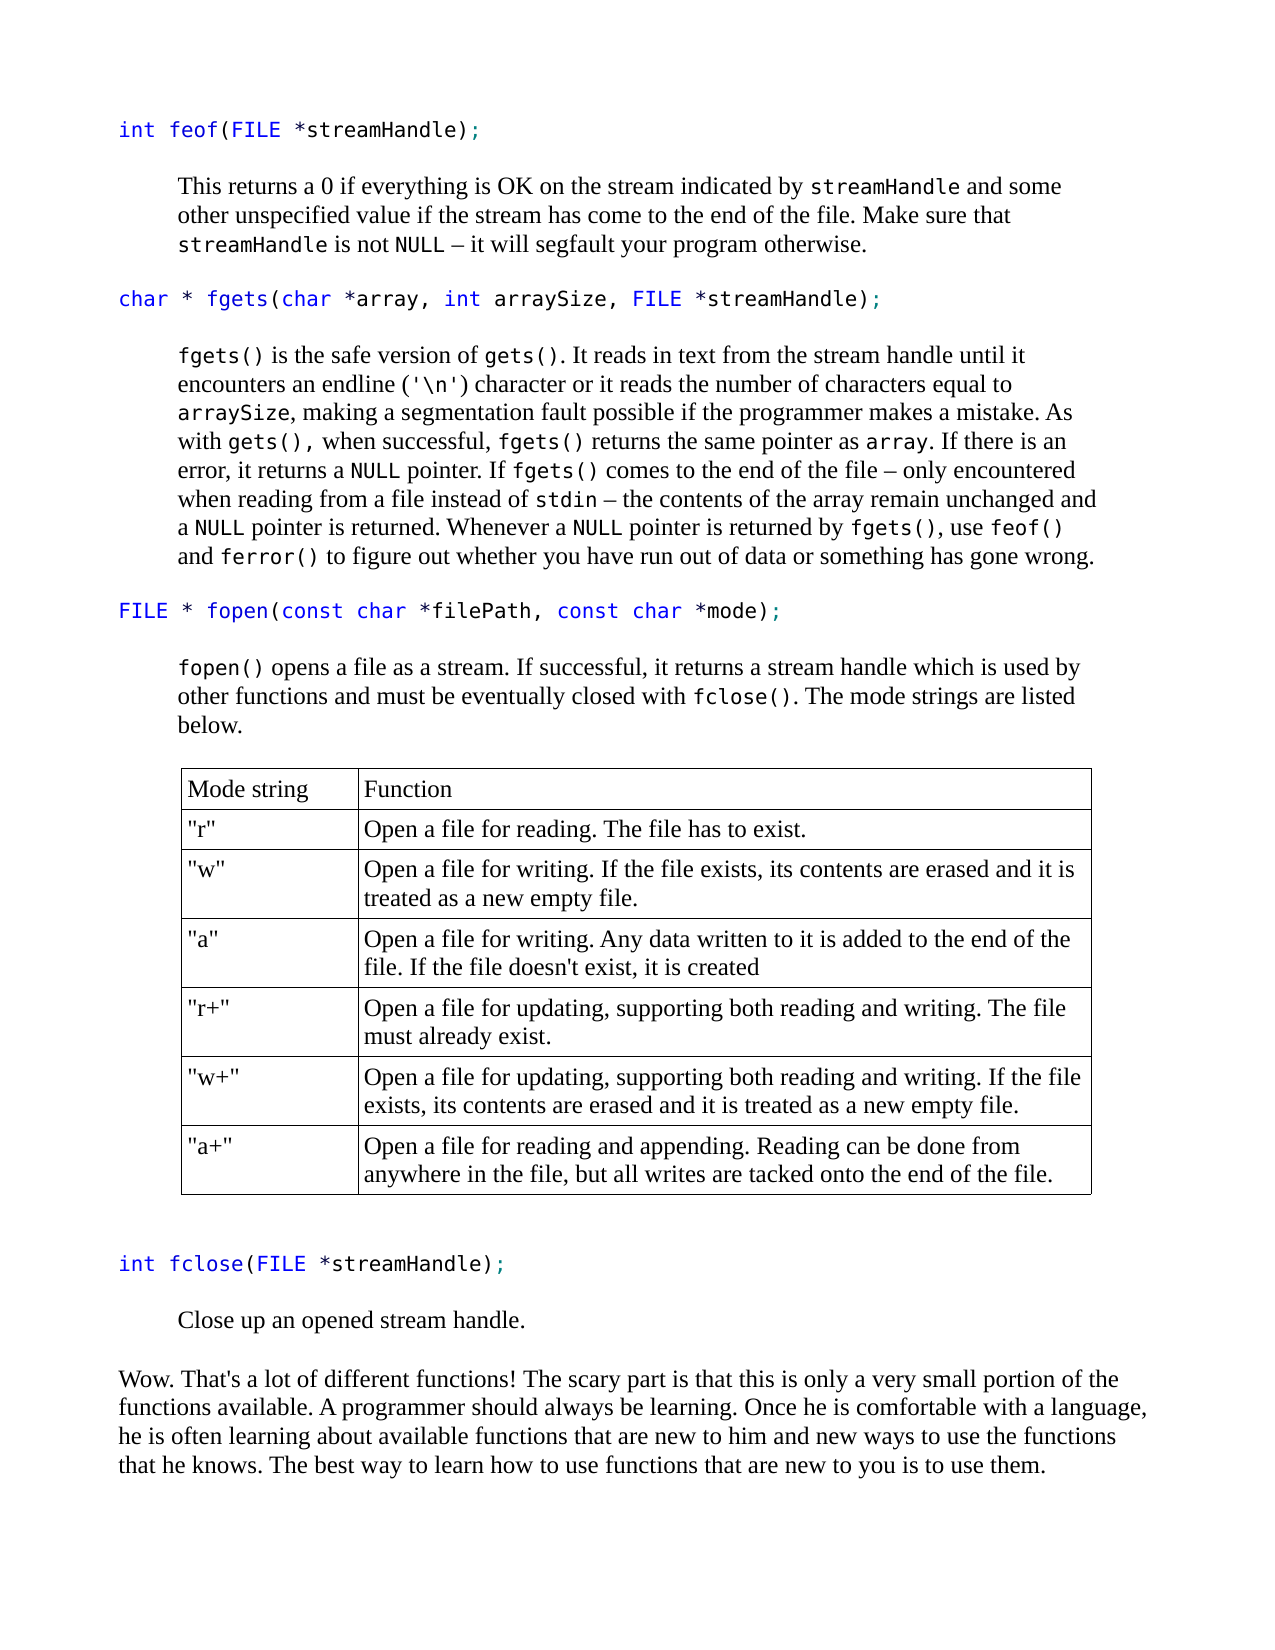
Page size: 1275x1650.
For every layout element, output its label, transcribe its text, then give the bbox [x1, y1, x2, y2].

table_cell Open a file for updating, supporting both reading and writing. If the file exists, its contents are erased and it is treated as a new empty file. [359, 1057, 1091, 1125]
text fgets() is the safe version of gets(). It reads in text from the stream handle until it encounters an endline ('\n') character or it reads the number of characters equal to arraySize, making a segmentation fault possible if the programmer makes a mistake. As with gets(), when successful, fgets() returns the same pointer as array. If there is an error, it returns a NULL pointer. If fgets() comes to the end of the file – only encountered when reading from a file instead of stdin – the contents of the array remain unchanged and a NULL pointer is returned. Whenever a NULL pointer is returned by fgets(), use feof() and ferror() to figure out whether you have run out of data or something has gone wrong. [177, 340, 1098, 570]
text int fclose(FILE *streamHandle); [118, 1252, 1157, 1277]
table_cell "w+" [182, 1057, 358, 1125]
text Close up an opened stream handle. [177, 1305, 1098, 1334]
table_cell "a" [182, 919, 358, 987]
table_header Mode string [182, 769, 358, 808]
text fopen() opens a file as a stream. If successful, it returns a stream handle which is used by other functions and must be eventually closed with fclose(). The mode strings are listed below. [177, 652, 1098, 739]
text This returns a 0 if everything is OK on the stream indicated by streamHandle and some other unspecified value if the stream has come to the end of the file. Make sure that streamHandle is not NULL – it will segfault your program otherwise. [177, 171, 1098, 257]
table_cell "a+" [182, 1126, 358, 1194]
text FILE * fopen(const char *filePath, const char *mode); [118, 599, 1157, 624]
table_cell "w" [182, 850, 358, 918]
text char * fgets(char *array, int arraySize, FILE *streamHandle); [118, 287, 1157, 311]
text Wow. That's a lot of different functions! The scary part is that this is only a very small portion of the functions available. A programmer should always be learning. Once he is comfortable with a language, he is often learning about available functions that are new to him and new ways to use the functions that he knows. The best way to learn how to use functions that are new to you is to use them. [118, 1364, 1157, 1479]
table_cell Open a file for reading and appending. Reading can be done from anywhere in the file, but all writes are tacked onto the end of the file. [359, 1126, 1091, 1194]
table_cell Open a file for reading. The file has to exist. [359, 810, 1091, 849]
table_cell Open a file for writing. Any data written to it is added to the end of the file. If the file doesn't exist, it is created [359, 919, 1091, 987]
table_cell "r" [182, 810, 358, 849]
text int feof(FILE *streamHandle); [118, 118, 1157, 142]
table_cell Open a file for writing. If the file exists, its contents are erased and it is treated as a new empty file. [359, 850, 1091, 918]
table_cell "r+" [182, 988, 358, 1056]
table_header Function [359, 769, 1091, 808]
table_cell Open a file for updating, supporting both reading and writing. The file must already exist. [359, 988, 1091, 1056]
